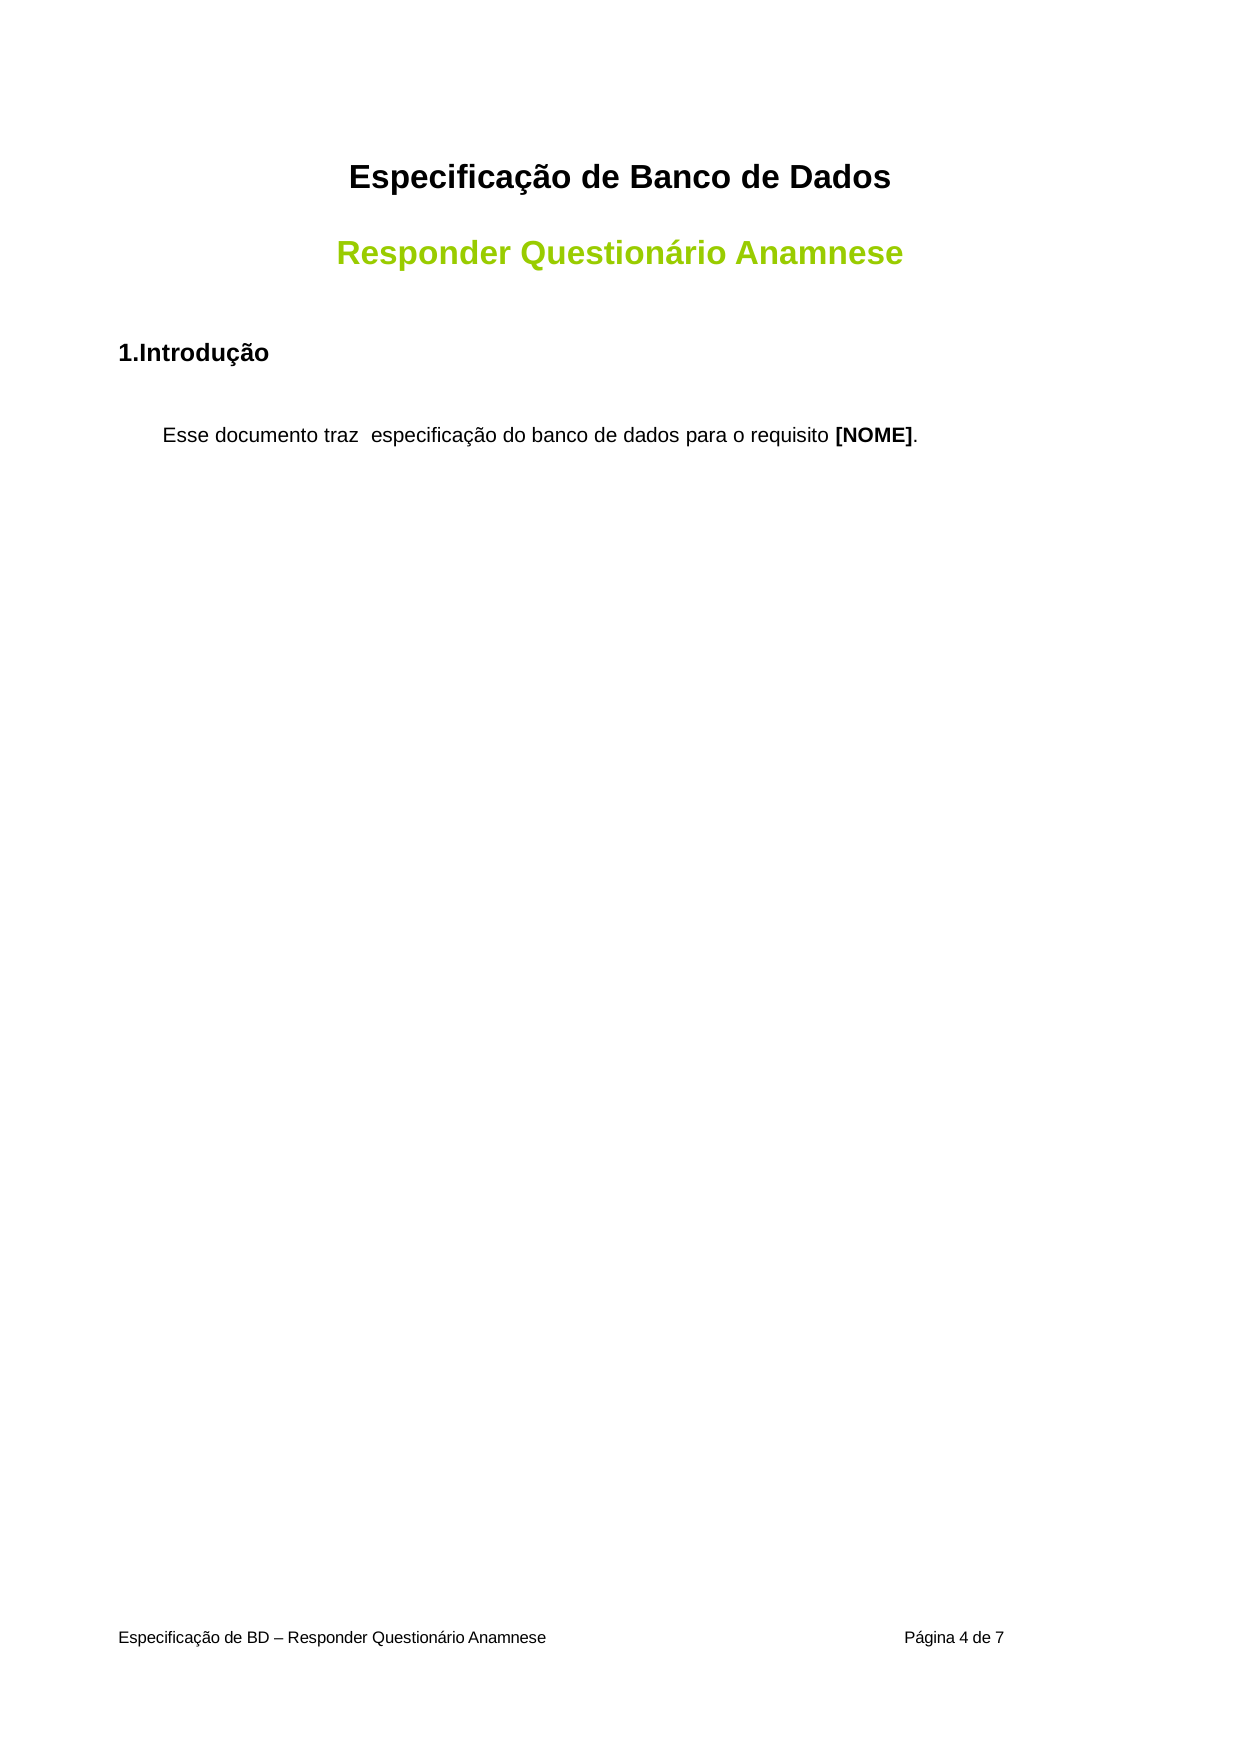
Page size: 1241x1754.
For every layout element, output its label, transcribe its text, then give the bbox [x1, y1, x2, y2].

title Responder Questionário Anamnese [118, 233, 1122, 272]
text Esse documento traz especificação do banco de dados para o requisito [NOME]. [118, 422, 1122, 447]
subtitle Introdução [118, 338, 1122, 367]
title Especificação de Banco de Dados [118, 157, 1122, 196]
